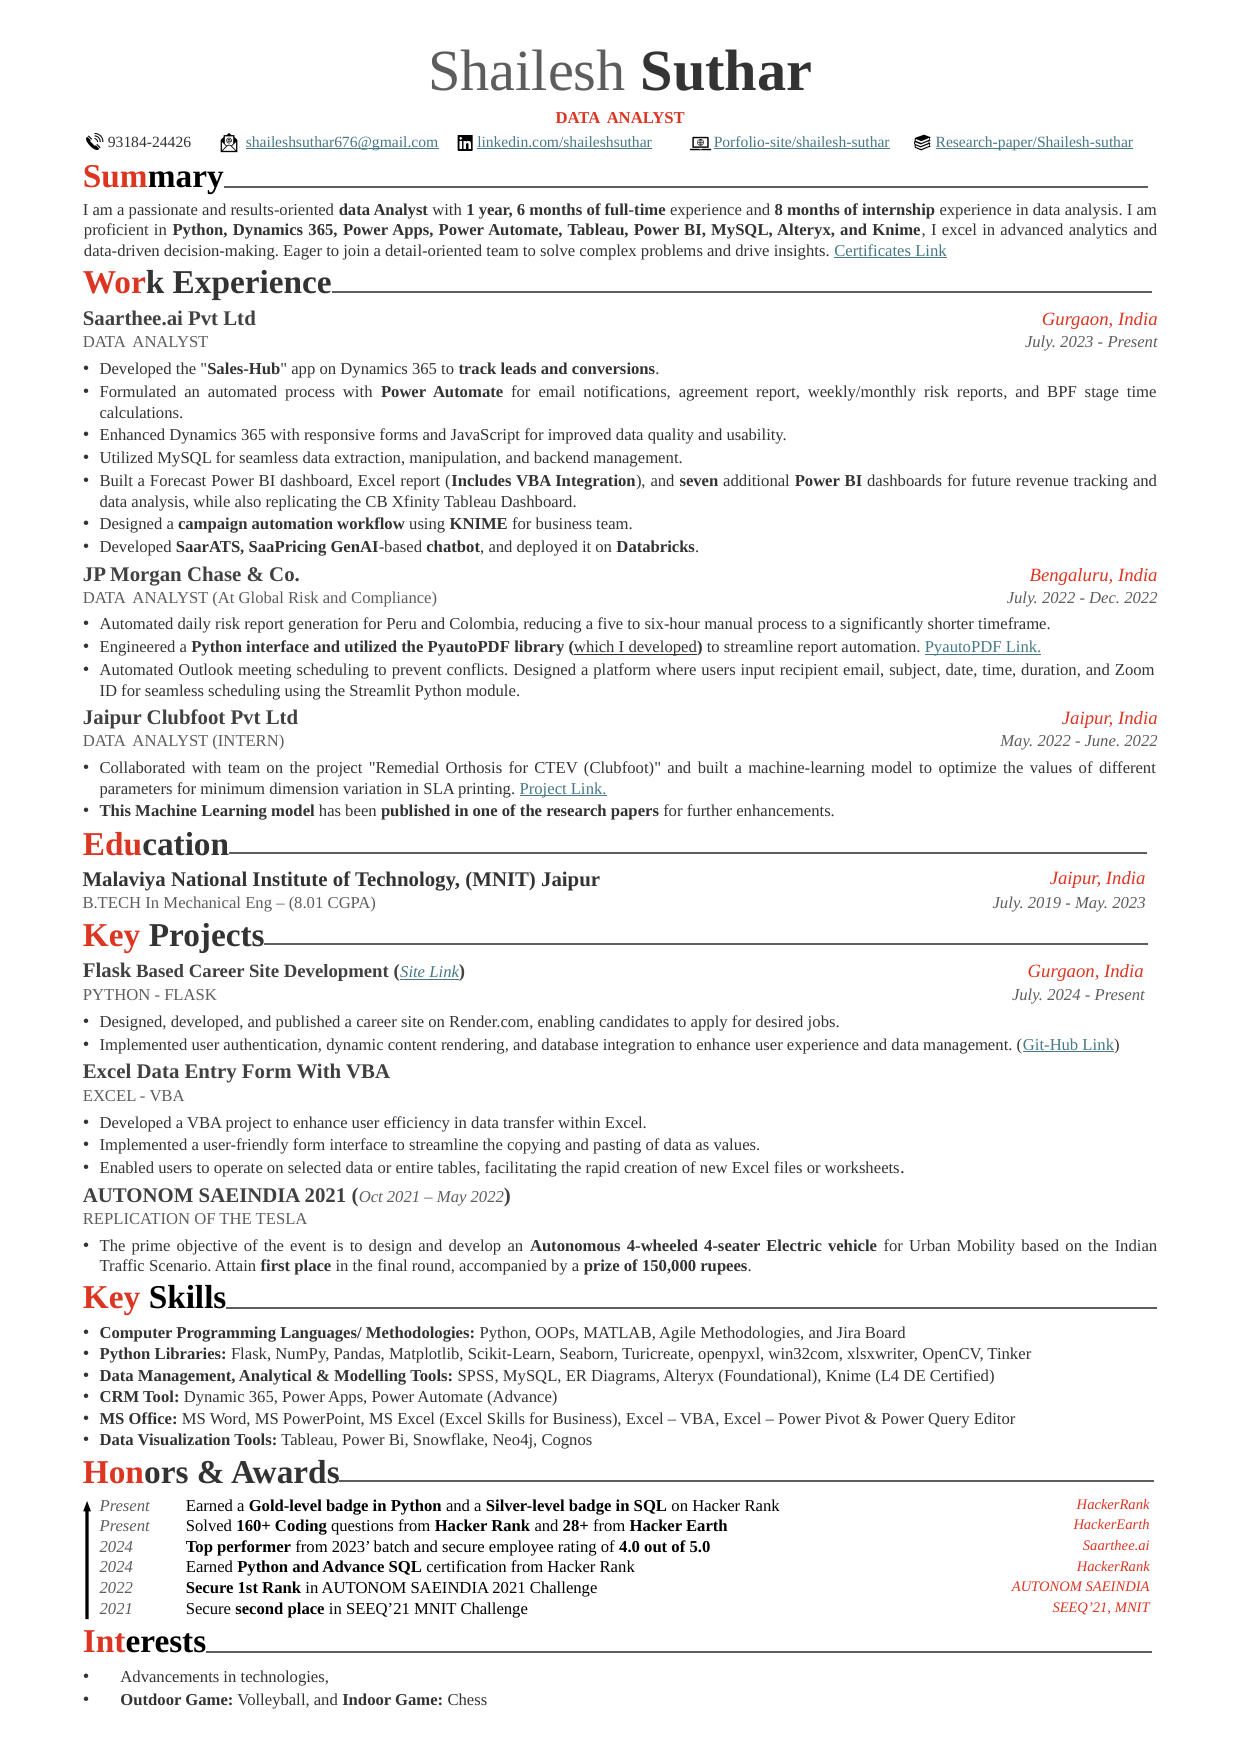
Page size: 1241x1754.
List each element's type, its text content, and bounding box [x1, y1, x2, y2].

subtitle Summary [83, 156, 1157, 194]
text Flask Based Career Site Development (Site Link) Gurgaon, India [83, 958, 1157, 982]
table_header Earned a Gold-level badge in Python and a Silver-level badge in SQL on Hacker Rank [174, 1495, 942, 1516]
text DATA ANALYST [83, 108, 1157, 127]
list Automated Outlook meeting scheduling to prevent conflicts. Designed a platform where users input recipient email, subject, date, time, duration, and Zoom ID for seamless scheduling using the Streamlit Python module. [83, 658, 1157, 700]
list Developed the "Sales-Hub" app on Dynamics 365 to track leads and conversions. [83, 357, 1157, 379]
list Data Visualization Tools: Tableau, Power Bi, Snowflake, Neo4j, Cognos [83, 1428, 1157, 1450]
list Implemented a user-friendly form interface to streamline the copying and pasting of data as values. [83, 1133, 1157, 1155]
table_cell [71, 1578, 85, 1598]
subtitle Interests [83, 1621, 1157, 1659]
list Developed SaarATS, SaaPricing GenAI-based chatbot, and deployed it on Databricks. [83, 534, 1157, 556]
text EXCEL - VBA [83, 1085, 1157, 1104]
list Data Management, Analytical & Modelling Tools: SPSS, MySQL, ER Diagrams, Alteryx (Foundational), Knime (L4 DE Certified) [83, 1364, 1157, 1385]
table_cell Top performer from 2023’ batch and secure employee rating of 4.0 out of 5.0 [174, 1537, 942, 1557]
table_header Jaipur, India [850, 867, 1156, 892]
table_cell HackerEarth [942, 1516, 1161, 1537]
table_cell [71, 1599, 85, 1619]
table_cell Secure second place in SEEQ’21 MNIT Challenge [174, 1599, 942, 1619]
table_header Porfolio-site/shailesh-suthar [712, 133, 909, 154]
subtitle Education [83, 824, 1157, 862]
table_cell 2024 [89, 1537, 174, 1557]
subtitle Key Skills [83, 1277, 1157, 1315]
text AUTONOM SAEINDIA 2021 (Oct 2021 – May 2022) [83, 1183, 1157, 1207]
table_cell SEEQ’21, MNIT [942, 1599, 1161, 1619]
table_cell Solved 160+ Coding questions from Hacker Rank and 28+ from Hacker Earth [174, 1516, 942, 1537]
subtitle Honors & Awards [83, 1452, 1157, 1490]
list Engineered a Python interface and utilized the PyautoPDF library (which I developed) to streamline report automation. PyautoPDF Link. [83, 635, 1157, 657]
table_header 93184-24426 [107, 133, 216, 154]
list Automated daily risk report generation for Peru and Colombia, reducing a five to six-hour manual process to a significantly shorter timeframe. [83, 612, 1157, 634]
text Saarthee.ai Pvt Ltd Gurgaon, India [83, 306, 1157, 330]
list This Machine Learning model has been published in one of the research papers for further enhancements. [83, 799, 1157, 820]
text JP Morgan Chase & Co. Bengaluru, India [83, 562, 1157, 586]
text REPLICATION OF THE TESLA [83, 1209, 1157, 1228]
picture [689, 132, 712, 155]
picture [82, 129, 107, 154]
table_header shaileshsuthar676@gmail.com [216, 133, 452, 154]
text Shailesh Suthar [83, 35, 1157, 102]
list Advancements in technologies, [83, 1665, 1157, 1686]
table_header [71, 133, 82, 154]
list Outdoor Game: Volleyball, and Indoor Game: Chess [83, 1687, 1157, 1709]
list Designed a campaign automation workflow using KNIME for business team. [83, 512, 1157, 533]
text Excel Data Entry Form With VBA [83, 1059, 1157, 1083]
list Built a Forecast Power BI dashboard, Excel report (Includes VBA Integration), and seven additional Power BI dashboards for future revenue tracking and data analysis, while also replicating the CB Xfinity Tableau Dashboard. [83, 469, 1157, 511]
list CRM Tool: Dynamic 365, Power Apps, Power Automate (Advance) [83, 1385, 1157, 1407]
picture [457, 135, 473, 151]
table_cell HackerRank [942, 1557, 1161, 1578]
list MS Office: MS Word, MS PowerPoint, MS Excel (Excel Skills for Business), Excel – VBA, Excel – Power Pivot & Power Query Editor [83, 1407, 1157, 1428]
subtitle Work Experience [83, 263, 1157, 301]
list Formulated an automated process with Power Automate for email notifications, agreement report, weekly/monthly risk reports, and BPF stage time calculations. [83, 380, 1157, 422]
list Implemented user authentication, dynamic content rendering, and database integration to enhance user experience and data management. (Git-Hub Link) [83, 1032, 1157, 1054]
picture [219, 132, 239, 153]
table_cell [71, 1537, 85, 1557]
table_cell 2022 [89, 1578, 174, 1598]
table_header HackerRank [942, 1495, 1161, 1516]
text DATA ANALYST (At Global Risk and Compliance) July. 2022 ‑ Dec. 2022 [83, 587, 1157, 607]
table_cell Saarthee.ai [942, 1537, 1161, 1557]
table_cell Secure 1st Rank in AUTONOM SAEINDIA 2021 Challenge [174, 1578, 942, 1598]
table_cell [71, 1516, 85, 1537]
text DATA ANALYST (INTERN) May. 2022 ‑ June. 2022 [83, 731, 1157, 750]
list The prime objective of the event is to design and develop an Autonomous 4-wheeled 4-seater Electric vehicle for Urban Mobility based on the Indian Traffic Scenario. Attain first place in the final round, accompanied by a prize of 150,000 rupees. [83, 1234, 1157, 1275]
text Jaipur Clubfoot Pvt Ltd Jaipur, India [83, 705, 1157, 729]
table_cell B.TECH In Mechanical Eng – (8.01 CGPA) [83, 893, 850, 913]
text I am a passionate and results-oriented data Analyst with 1 year, 6 months of full-time experience and 8 months of internship experience in data analysis. I am proficient in Python, Dynamics 365, Power Apps, Power Automate, Tableau, Power BI, MySQL, Alteryx, and Knime, I excel in advanced analytics and data-driven decision-making. Eager to join a detail-oriented team to solve complex problems and drive insights. Certificates Link [83, 200, 1157, 259]
table_cell AUTONOM SAEINDIA [942, 1578, 1161, 1598]
list Enhanced Dynamics 365 with responsive forms and JavaScript for improved data quality and usability. [83, 423, 1157, 445]
picture [913, 133, 932, 152]
table_header linkedin.com/shaileshsuthar [452, 133, 688, 154]
table_cell Earned Python and Advance SQL certification from Hacker Rank [174, 1557, 942, 1578]
table_header Malaviya National Institute of Technology, (MNIT) Jaipur [83, 867, 850, 892]
list Developed a VBA project to enhance user efficiency in data transfer within Excel. [83, 1111, 1157, 1132]
list Enabled users to operate on selected data or entire tables, facilitating the rapid creation of new Excel files or worksheets. [83, 1156, 1157, 1178]
table_header Present [71, 1495, 174, 1516]
table_cell 2024 [89, 1557, 174, 1578]
table_cell July. 2019 ‑ May. 2023 [850, 893, 1156, 913]
table_header Research-paper/Shailesh-suthar [910, 133, 1154, 154]
list Computer Programming Languages/ Methodologies: Python, OOPs, MATLAB, Agile Methodologies, and Jira Board [83, 1321, 1157, 1342]
table_cell Present [89, 1516, 174, 1537]
text DATA ANALYST July. 2023 ‑ Present [83, 332, 1157, 351]
table_cell 2021 [89, 1599, 174, 1619]
subtitle Key Projects [83, 915, 1157, 953]
list Designed, developed, and published a career site on Render.com, enabling candidates to apply for desired jobs. [83, 1009, 1157, 1031]
text PYTHON - FLASK July. 2024 ‑ Present [83, 984, 1157, 1003]
list Collaborated with team on the project "Remedial Orthosis for CTEV (Clubfoot)" and built a machine-learning model to optimize the values of different parameters for minimum dimension variation in SLA printing. Project Link. [83, 756, 1157, 798]
table_cell [71, 1557, 85, 1578]
list Utilized MySQL for seamless data extraction, manipulation, and backend management. [83, 446, 1157, 467]
list Python Libraries: Flask, NumPy, Pandas, Matplotlib, Scikit-Learn, Seaborn, Turicreate, openpyxl, win32com, xlsxwriter, OpenCV, Tinker [83, 1342, 1157, 1364]
